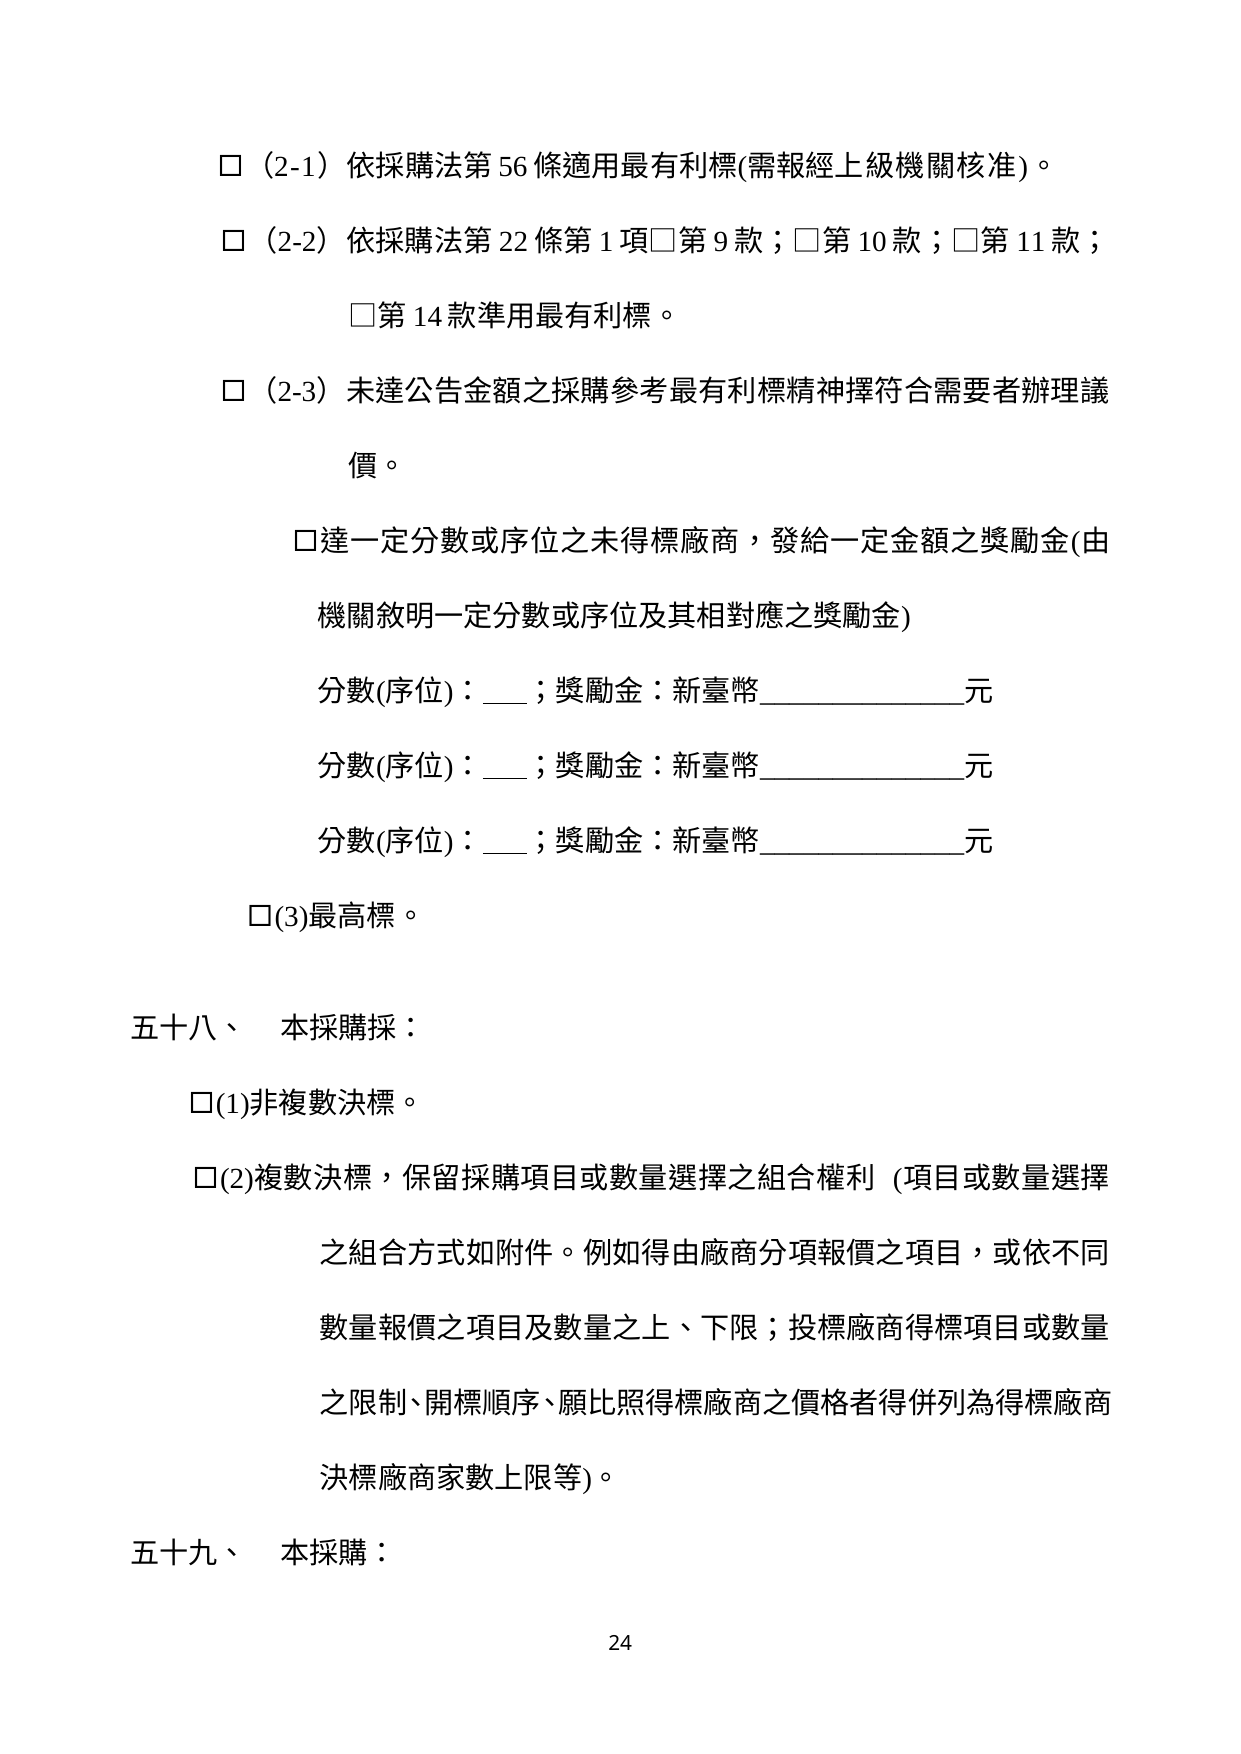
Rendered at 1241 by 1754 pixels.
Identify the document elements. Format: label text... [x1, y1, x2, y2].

text 分數(序位)： ；獎勵金：新臺幣______________元 [317, 726, 1110, 801]
text 分數(序位)： ；獎勵金：新臺幣______________元 [317, 801, 1110, 876]
text 達一定分數或序位之未得標廠商，發給一定金額之獎勵金(由機關敘明一定分數或序位及其相對應之獎勵金) [292, 501, 1110, 651]
text （2-1）依採購法第56條適用最有利標(需報經上級機關核准)。 [130, 126, 1155, 201]
text (2)複數決標，保留採購項目或數量選擇之組合權利 (項目或數量選擇之組合方式如附件。例如得由廠商分項報價之項目，或依不同數量報價之項目及數量之上、下限；投標廠商得標項目或數量之限制、開標順序、願比照得標廠商之價格者得併列為得標廠商、決標廠商家數上限等)。 [130, 1138, 1110, 1513]
text （2-2）依採購法第22條第1項□第9款；□第10款；□第11款；□第14款準用最有利標。 [130, 201, 1110, 351]
text (3)最高標。 [247, 876, 1110, 951]
text 分數(序位)： ；獎勵金：新臺幣______________元 [317, 651, 1110, 726]
text (1)非複數決標。 [130, 1063, 1110, 1138]
list 本採購： [130, 1513, 1110, 1588]
text （2-3）未達公告金額之採購參考最有利標精神擇符合需要者辦理議價。 [130, 351, 1110, 501]
list 本採購採： [130, 988, 1110, 1063]
